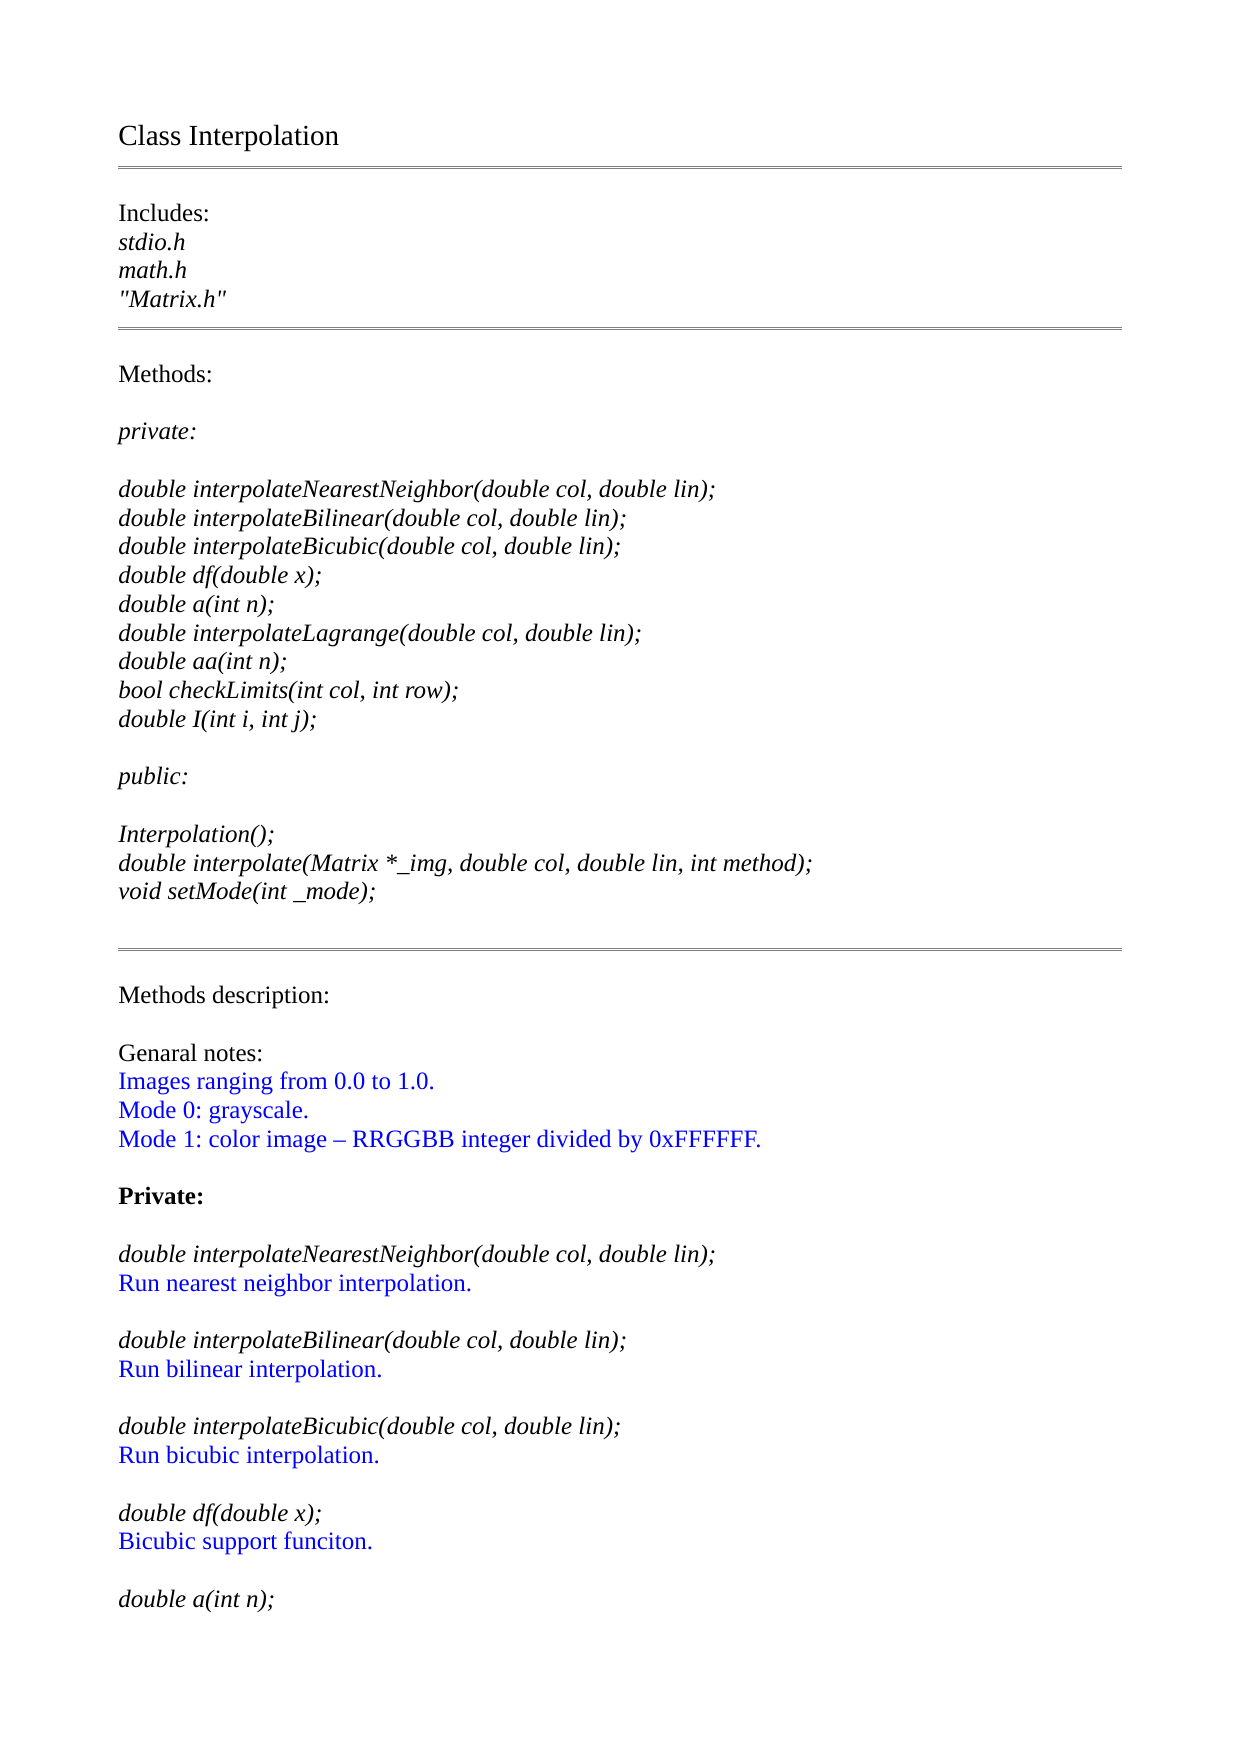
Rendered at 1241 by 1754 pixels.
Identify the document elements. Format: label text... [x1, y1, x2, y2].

text double interpolateNearestNeighbor(double col, double lin); [118, 1239, 1122, 1268]
text Mode 0: grayscale. [118, 1095, 1122, 1124]
text Run bilinear interpolation. [118, 1354, 1122, 1383]
text public: [118, 761, 1122, 790]
text double df(double x); [118, 1498, 1122, 1526]
text double a(int n); [118, 1584, 1122, 1613]
text double df(double x); [118, 560, 1122, 589]
text double I(int i, int j); [118, 704, 1122, 733]
text Run bicubic interpolation. [118, 1440, 1122, 1469]
text Methods description: [118, 980, 1122, 1009]
text void setMode(int _mode); [118, 876, 1122, 905]
text Images ranging from 0.0 to 1.0. [118, 1066, 1122, 1095]
text "Matrix.h" [118, 284, 1122, 313]
text Includes: [118, 198, 1122, 227]
text double interpolateBicubic(double col, double lin); [118, 1411, 1122, 1440]
text math.h [118, 255, 1122, 284]
text Bicubic support funciton. [118, 1526, 1122, 1555]
text Run nearest neighbor interpolation. [118, 1268, 1122, 1296]
text Interpolation(); [118, 819, 1122, 848]
text double interpolateLagrange(double col, double lin); [118, 618, 1122, 646]
text stdio.h [118, 227, 1122, 255]
text double interpolateBilinear(double col, double lin); [118, 503, 1122, 531]
text double interpolate(Matrix *_img, double col, double lin, int method); [118, 848, 1122, 876]
text double aa(int n); [118, 646, 1122, 675]
text private: [118, 416, 1122, 445]
text Mode 1: color image – RRGGBB integer divided by 0xFFFFFF. [118, 1124, 1122, 1153]
text double interpolateBicubic(double col, double lin); [118, 531, 1122, 560]
text double interpolateNearestNeighbor(double col, double lin); [118, 474, 1122, 503]
text bool checkLimits(int col, int row); [118, 675, 1122, 704]
text Methods: [118, 359, 1122, 388]
text double a(int n); [118, 589, 1122, 618]
text Class Interpolation [118, 118, 1122, 152]
text Genaral notes: [118, 1038, 1122, 1066]
text double interpolateBilinear(double col, double lin); [118, 1325, 1122, 1354]
text Private: [118, 1181, 1122, 1210]
